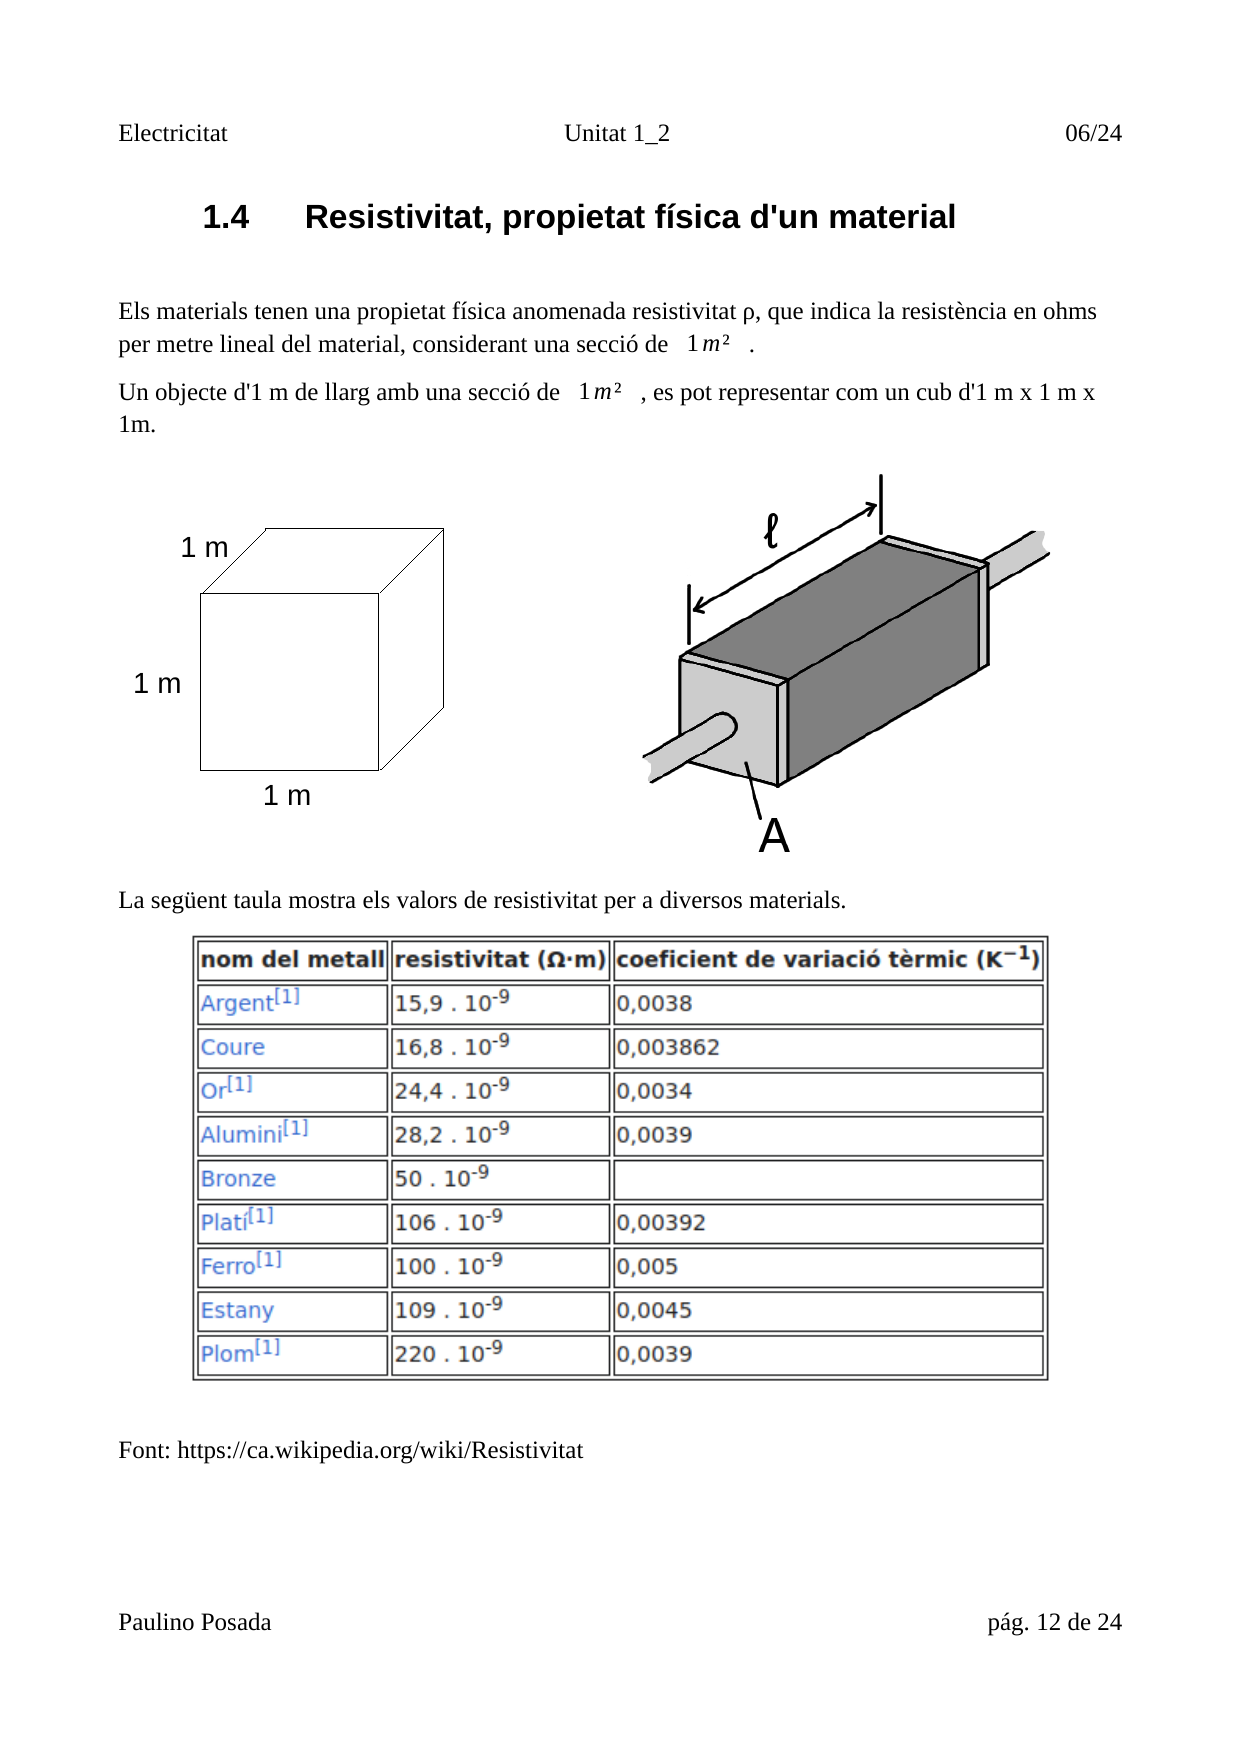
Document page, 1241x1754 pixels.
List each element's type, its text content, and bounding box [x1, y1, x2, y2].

picture [617, 461, 1068, 867]
text Font: https://ca.wikipedia.org/wiki/Resistivitat [118, 1435, 1122, 1464]
text Els materials tenen una propietat física anomenada resistivitat ρ, que indica la resistència en ohms per metre lineal del material, considerant una secció de. [118, 296, 1122, 358]
subtitle Resistivitat, propietat física d'un material [193, 197, 1122, 236]
picture [185, 933, 1055, 1384]
text La següent taula mostra els valors de resistivitat per a diversos materials. [118, 886, 1122, 914]
text Un objecte d'1 m de llarg amb una secció de, es pot representar com un cub d'1 m x 1 m x 1m. [118, 377, 1122, 438]
